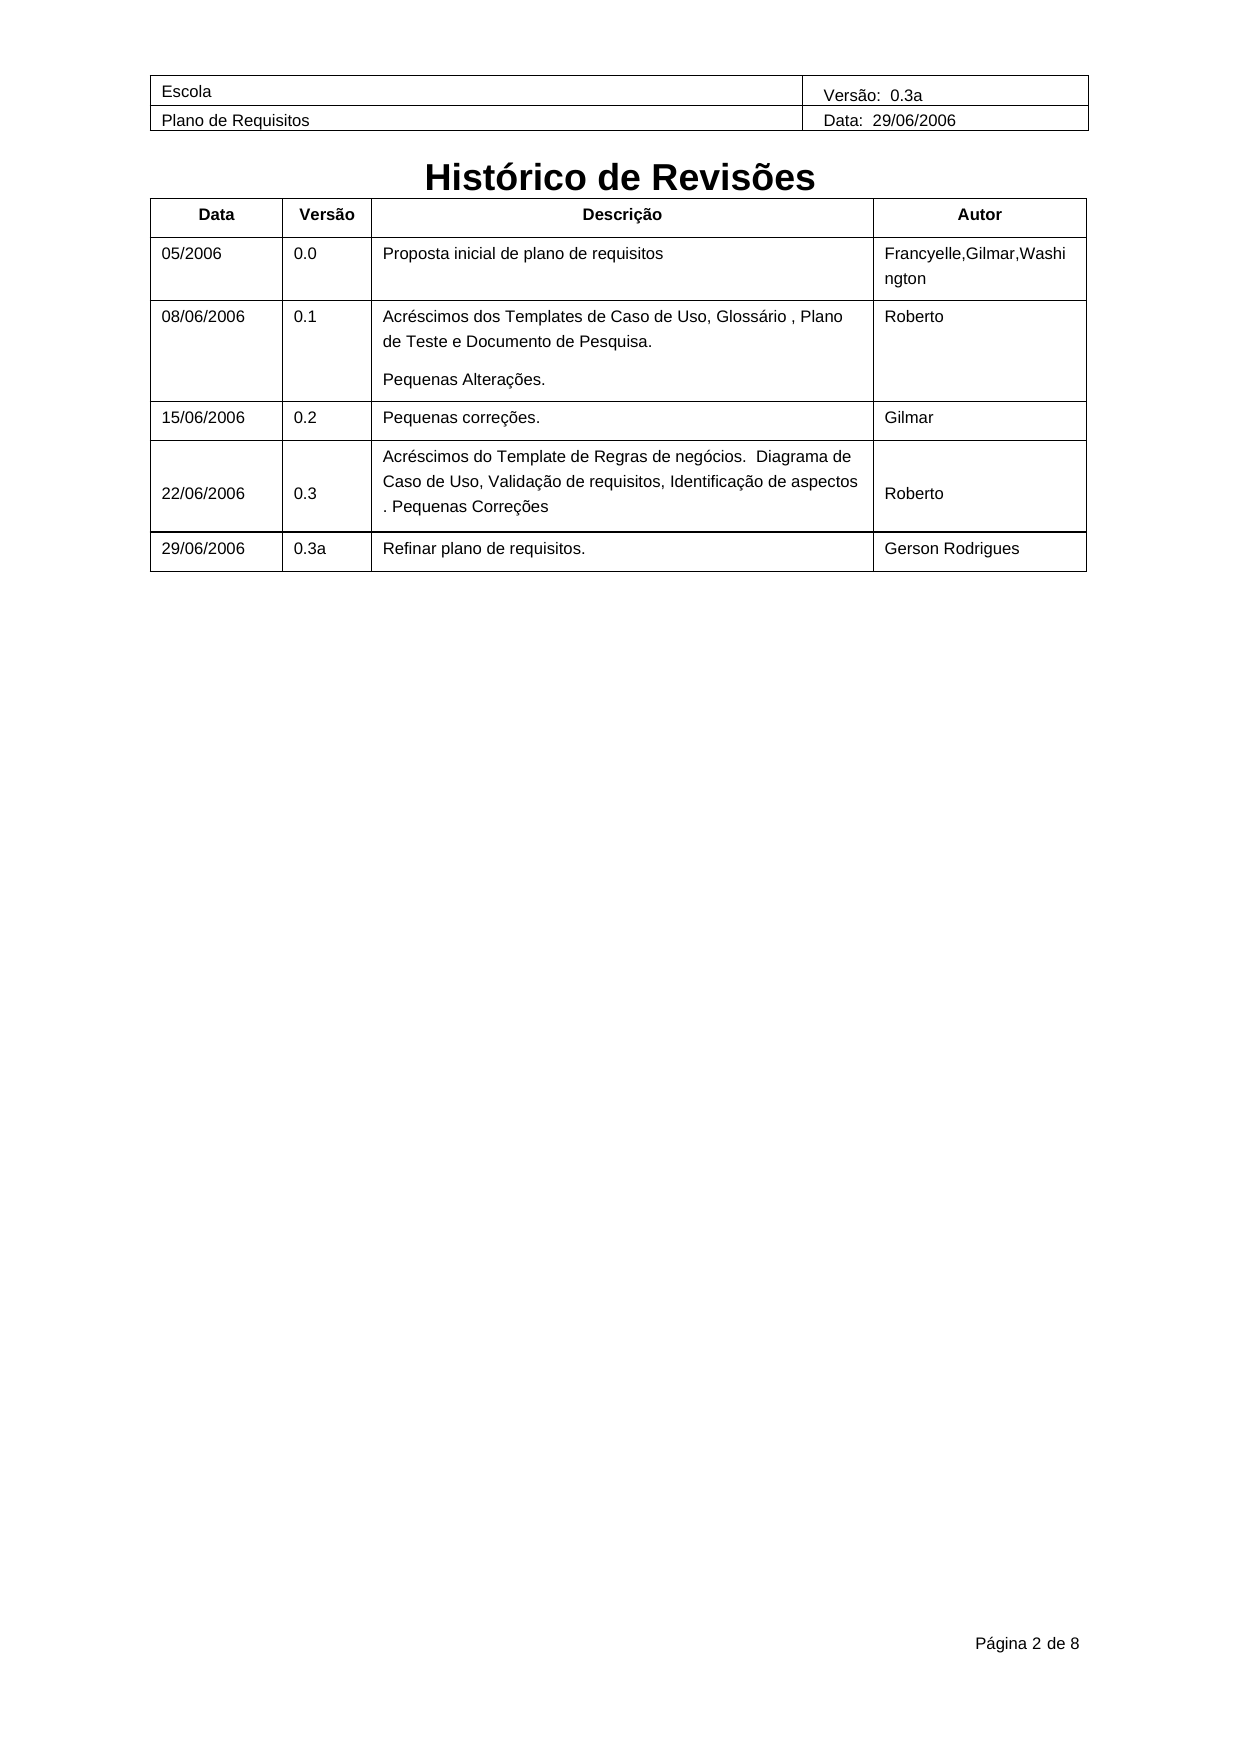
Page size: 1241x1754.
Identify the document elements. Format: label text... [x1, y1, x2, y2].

table_cell 15/06/2006 [151, 402, 282, 440]
table_header Versão [283, 199, 371, 237]
table_cell 22/06/2006 [151, 441, 282, 531]
table_header Gerson Rodrigues [874, 533, 1086, 571]
table_cell Francyelle,Gilmar,Washington [874, 238, 1086, 300]
table_cell 08/06/2006 [151, 301, 282, 401]
table_cell 05/2006 [151, 238, 282, 300]
table_header Refinar plano de requisitos. [372, 533, 873, 571]
table_cell Gilmar [874, 402, 1086, 440]
table_header 0.3a [283, 533, 371, 571]
table_cell Pequenas correções. [372, 402, 873, 440]
table_cell 0.3 [283, 441, 371, 531]
table_cell Acréscimos dos Templates de Caso de Uso, Glossário , Plano de Teste e Documento de Pesquisa. Pequenas Alterações. [372, 301, 873, 401]
table_cell Proposta inicial de plano de requisitos [372, 238, 873, 300]
table_cell 0.1 [283, 301, 371, 401]
table_cell Roberto [874, 441, 1086, 531]
table_cell 0.0 [283, 238, 371, 300]
table_cell Roberto [874, 301, 1086, 401]
table_header Descrição [372, 199, 873, 237]
table_header Autor [874, 199, 1086, 237]
table_cell 0.2 [283, 402, 371, 440]
table_header Data [151, 199, 282, 237]
title Histórico de Revisões [150, 156, 1090, 198]
table_cell Acréscimos do Template de Regras de negócios. Diagrama de Caso de Uso, Validação de requisitos, Identificação de aspectos . Pequenas Correções [372, 441, 873, 531]
table_header 29/06/2006 [151, 533, 282, 571]
